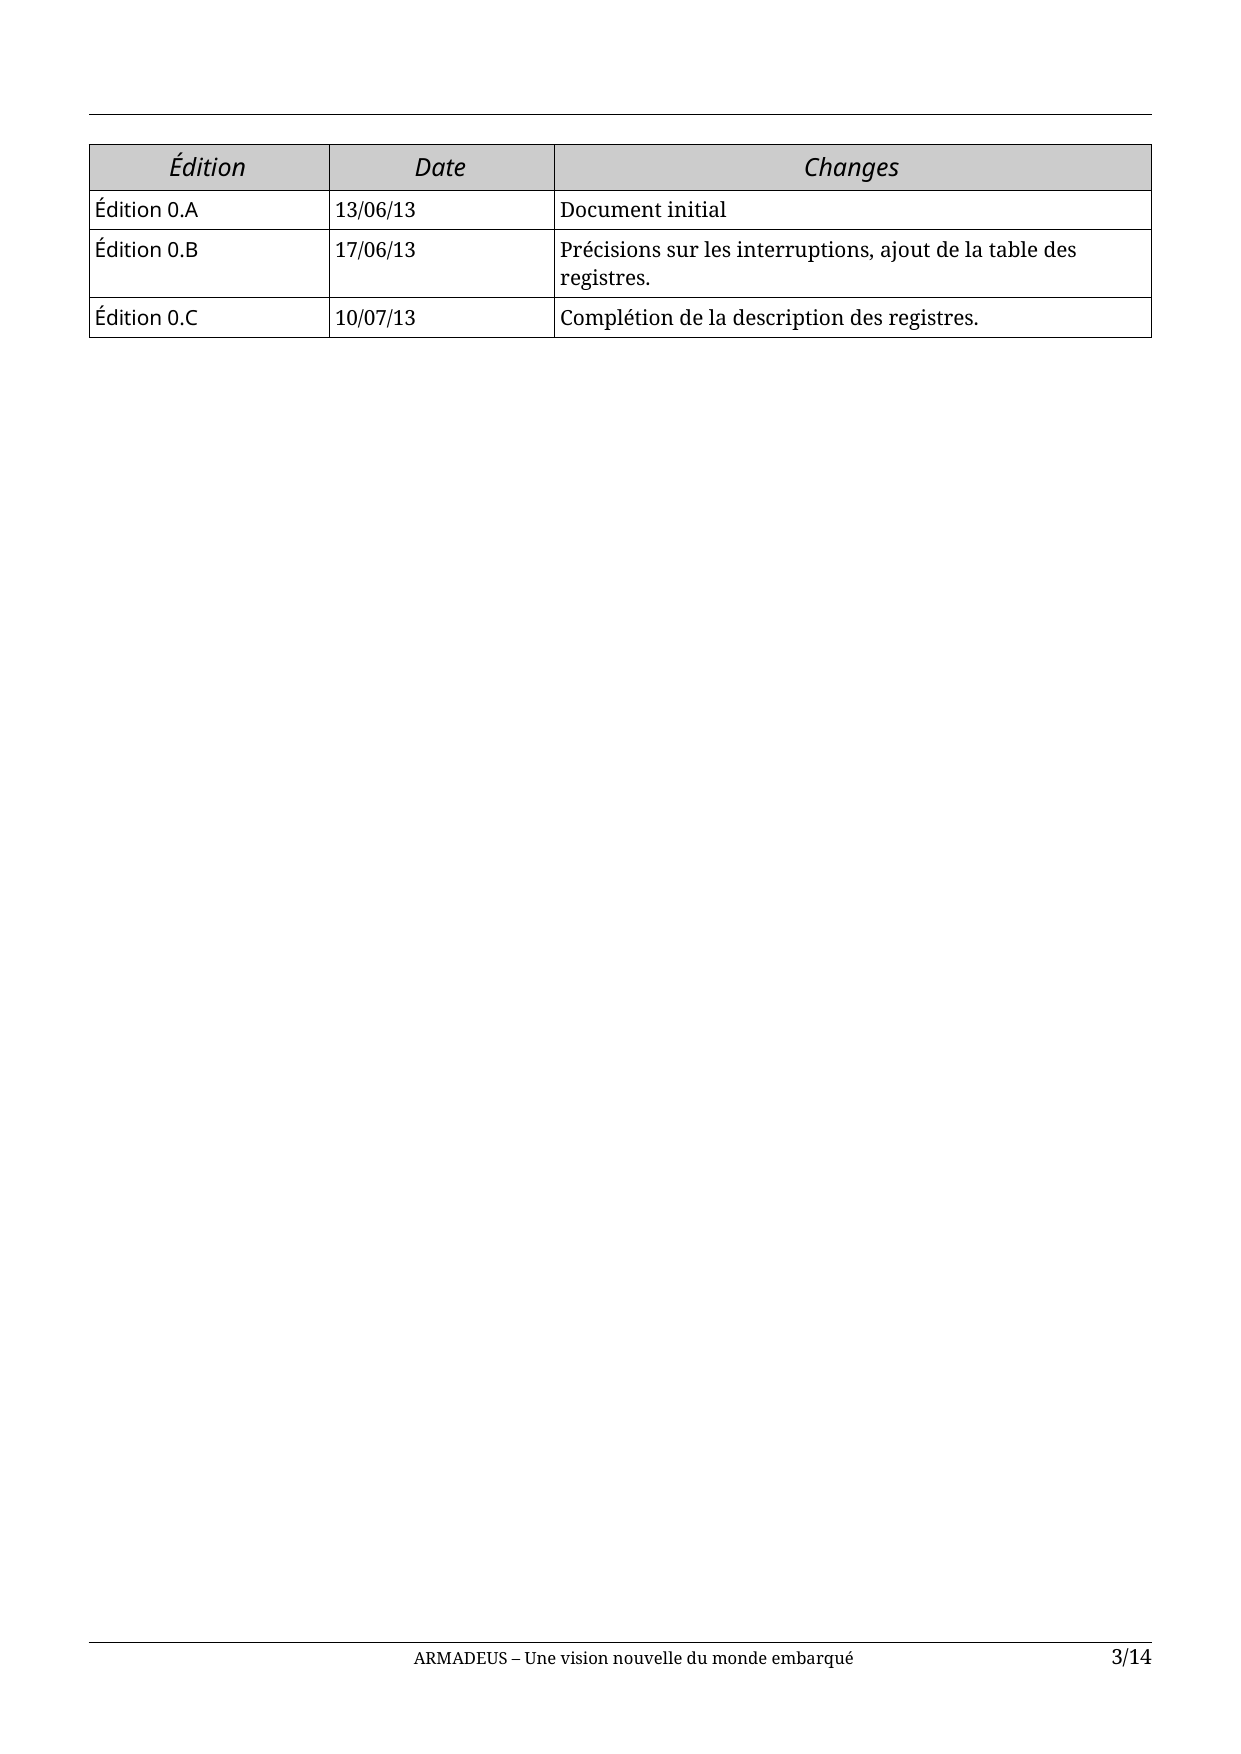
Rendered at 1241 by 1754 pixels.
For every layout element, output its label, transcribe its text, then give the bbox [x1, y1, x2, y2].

table_cell Édition 0.A [90, 191, 329, 229]
table_cell Précisions sur les interruptions, ajout de la table des registres. [555, 230, 1151, 297]
table_cell 13/06/13 [330, 191, 554, 229]
table_cell Complétion de la description des registres. [555, 298, 1151, 337]
table_header Édition [90, 145, 329, 190]
table_cell Édition 0.C [90, 298, 329, 337]
table_cell 17/06/13 [330, 230, 554, 297]
table_cell 10/07/13 [330, 298, 554, 337]
table_header Changes [555, 145, 1151, 190]
table_cell Édition 0.B [90, 230, 329, 297]
table_cell Document initial [555, 191, 1151, 229]
table_header Date [330, 145, 554, 190]
